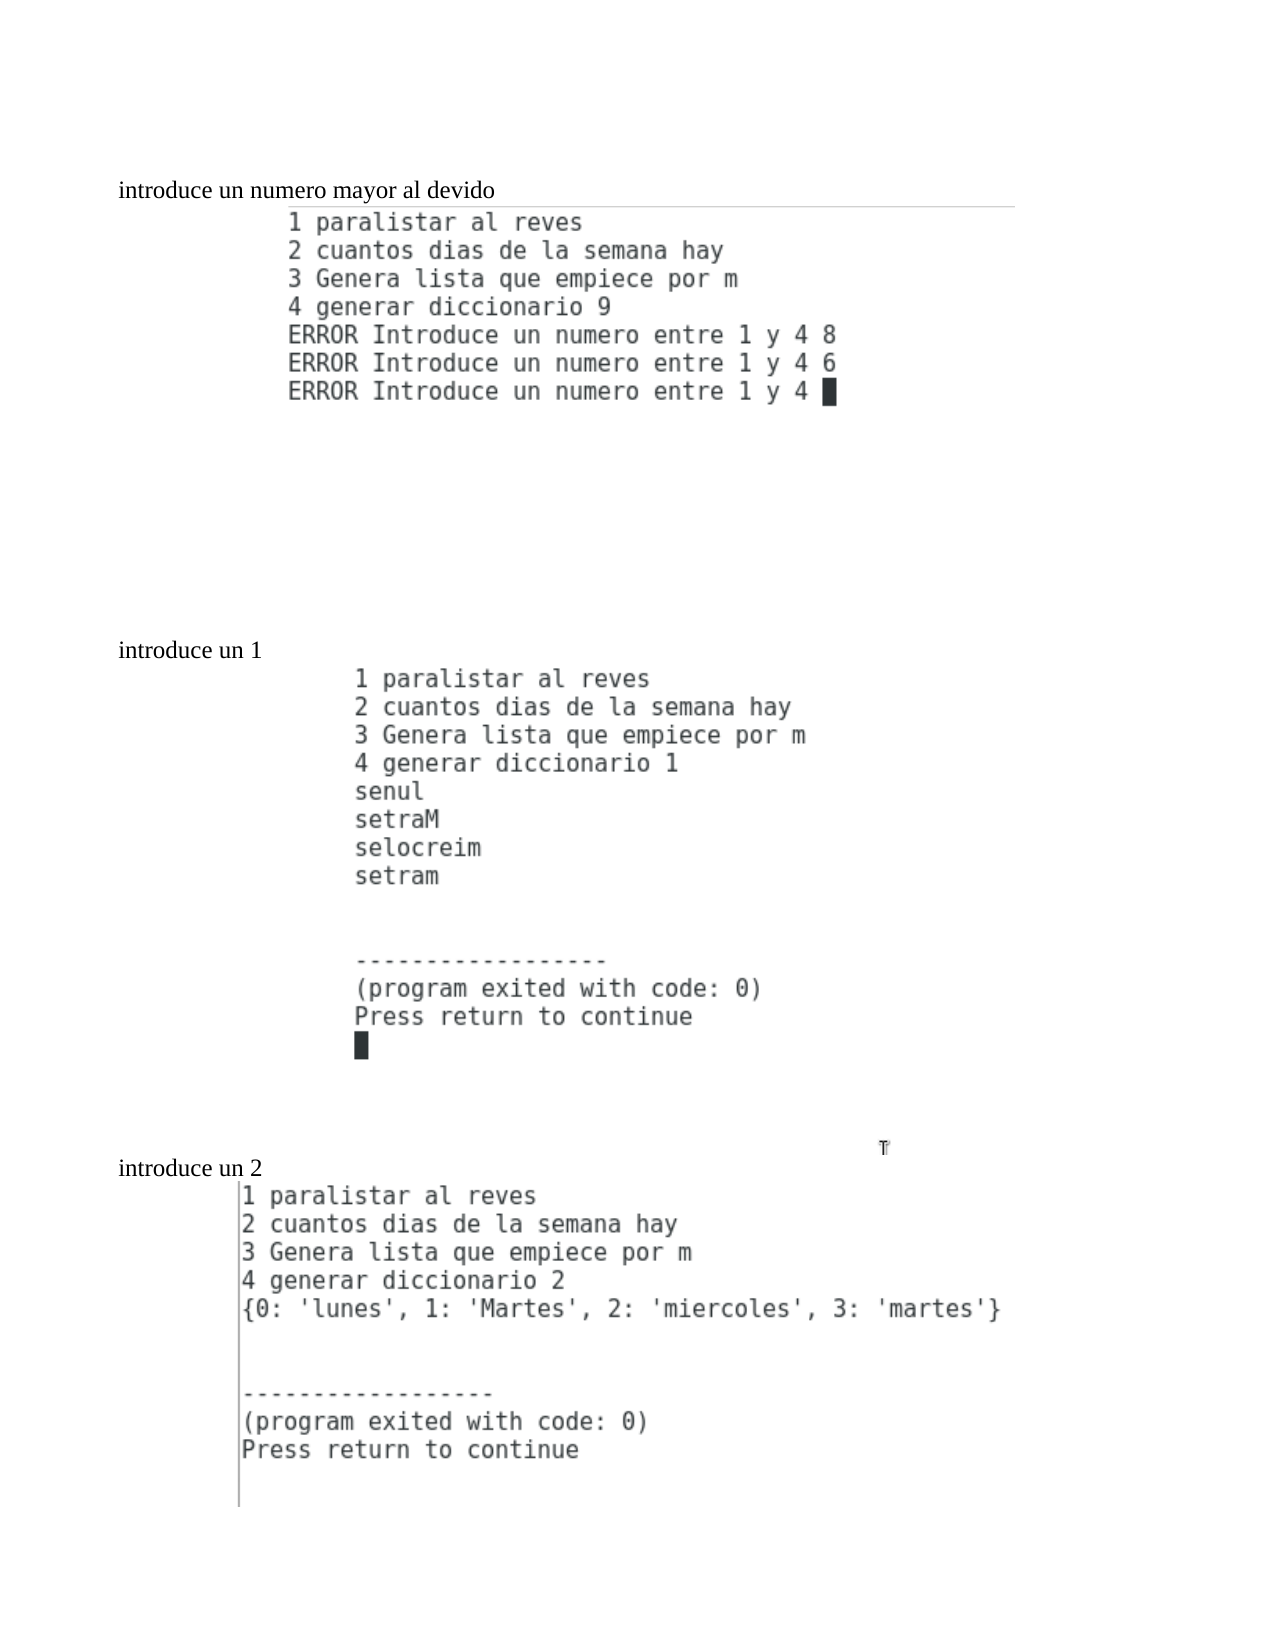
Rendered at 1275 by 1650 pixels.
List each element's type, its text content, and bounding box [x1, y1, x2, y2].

picture [353, 664, 922, 1155]
text introduce un numero mayor al devido [118, 176, 1157, 204]
text introduce un 1 [118, 636, 1157, 664]
picture [237, 1181, 1038, 1507]
text introduce un 2 [118, 1153, 1157, 1182]
picture [288, 206, 1015, 655]
